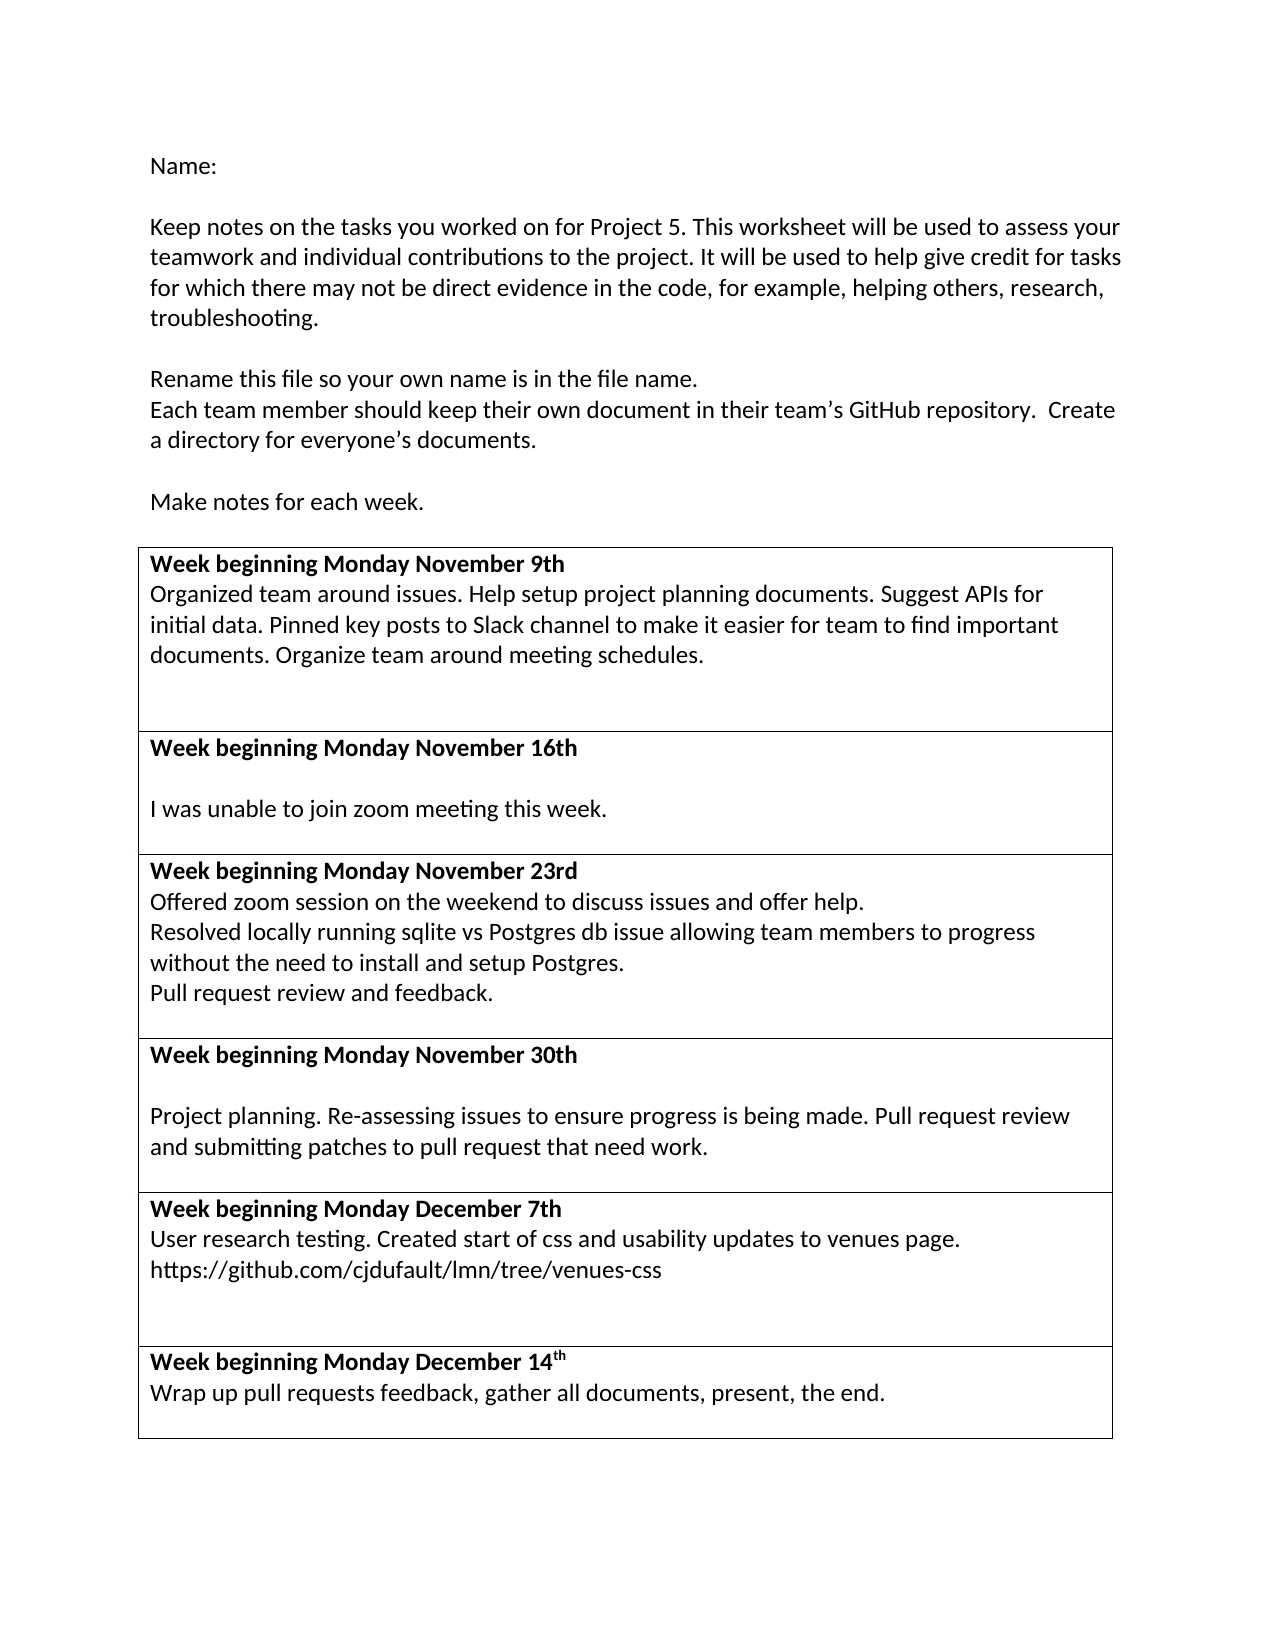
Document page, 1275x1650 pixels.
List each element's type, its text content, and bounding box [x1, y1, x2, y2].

text Name: [150, 150, 1125, 181]
text Rename this file so your own name is in the file name. [150, 364, 1125, 394]
table_cell Week beginning Monday November 30th Project planning. Re-assessing issues to ensure progress is being made. Pull request review and submitting patches to pull request that need work. [139, 1039, 1112, 1192]
table_cell Week beginning Monday December 7th User research testing. Created start of css and usability updates to venues page. https://github.com/cjdufault/lmn/tree/venues-css [139, 1193, 1112, 1346]
table_cell Week beginning Monday December 14th Wrap up pull requests feedback, gather all documents, present, the end. [139, 1347, 1112, 1438]
text Make notes for each week. [150, 486, 1125, 516]
table_cell Week beginning Monday November 16th I was unable to join zoom meeting this week. [139, 732, 1112, 854]
table_cell Week beginning Monday November 23rd Offered zoom session on the weekend to discuss issues and offer help. Resolved locally running sqlite vs Postgres db issue allowing team members to progress without the need to install and setup Postgres. Pull request review and feedback. [139, 855, 1112, 1038]
table_header Week beginning Monday November 9th Organized team around issues. Help setup project planning documents. Suggest APIs for initial data. Pinned key posts to Slack channel to make it easier for team to find important documents. Organize team around meeting schedules. [139, 548, 1112, 731]
text Keep notes on the tasks you worked on for Project 5. This worksheet will be used to assess your teamwork and individual contributions to the project. It will be used to help give credit for tasks for which there may not be direct evidence in the code, for example, helping others, research, troubleshooting. [150, 211, 1125, 333]
text Each team member should keep their own document in their team’s GitHub repository. Create a directory for everyone’s documents. [150, 394, 1125, 455]
